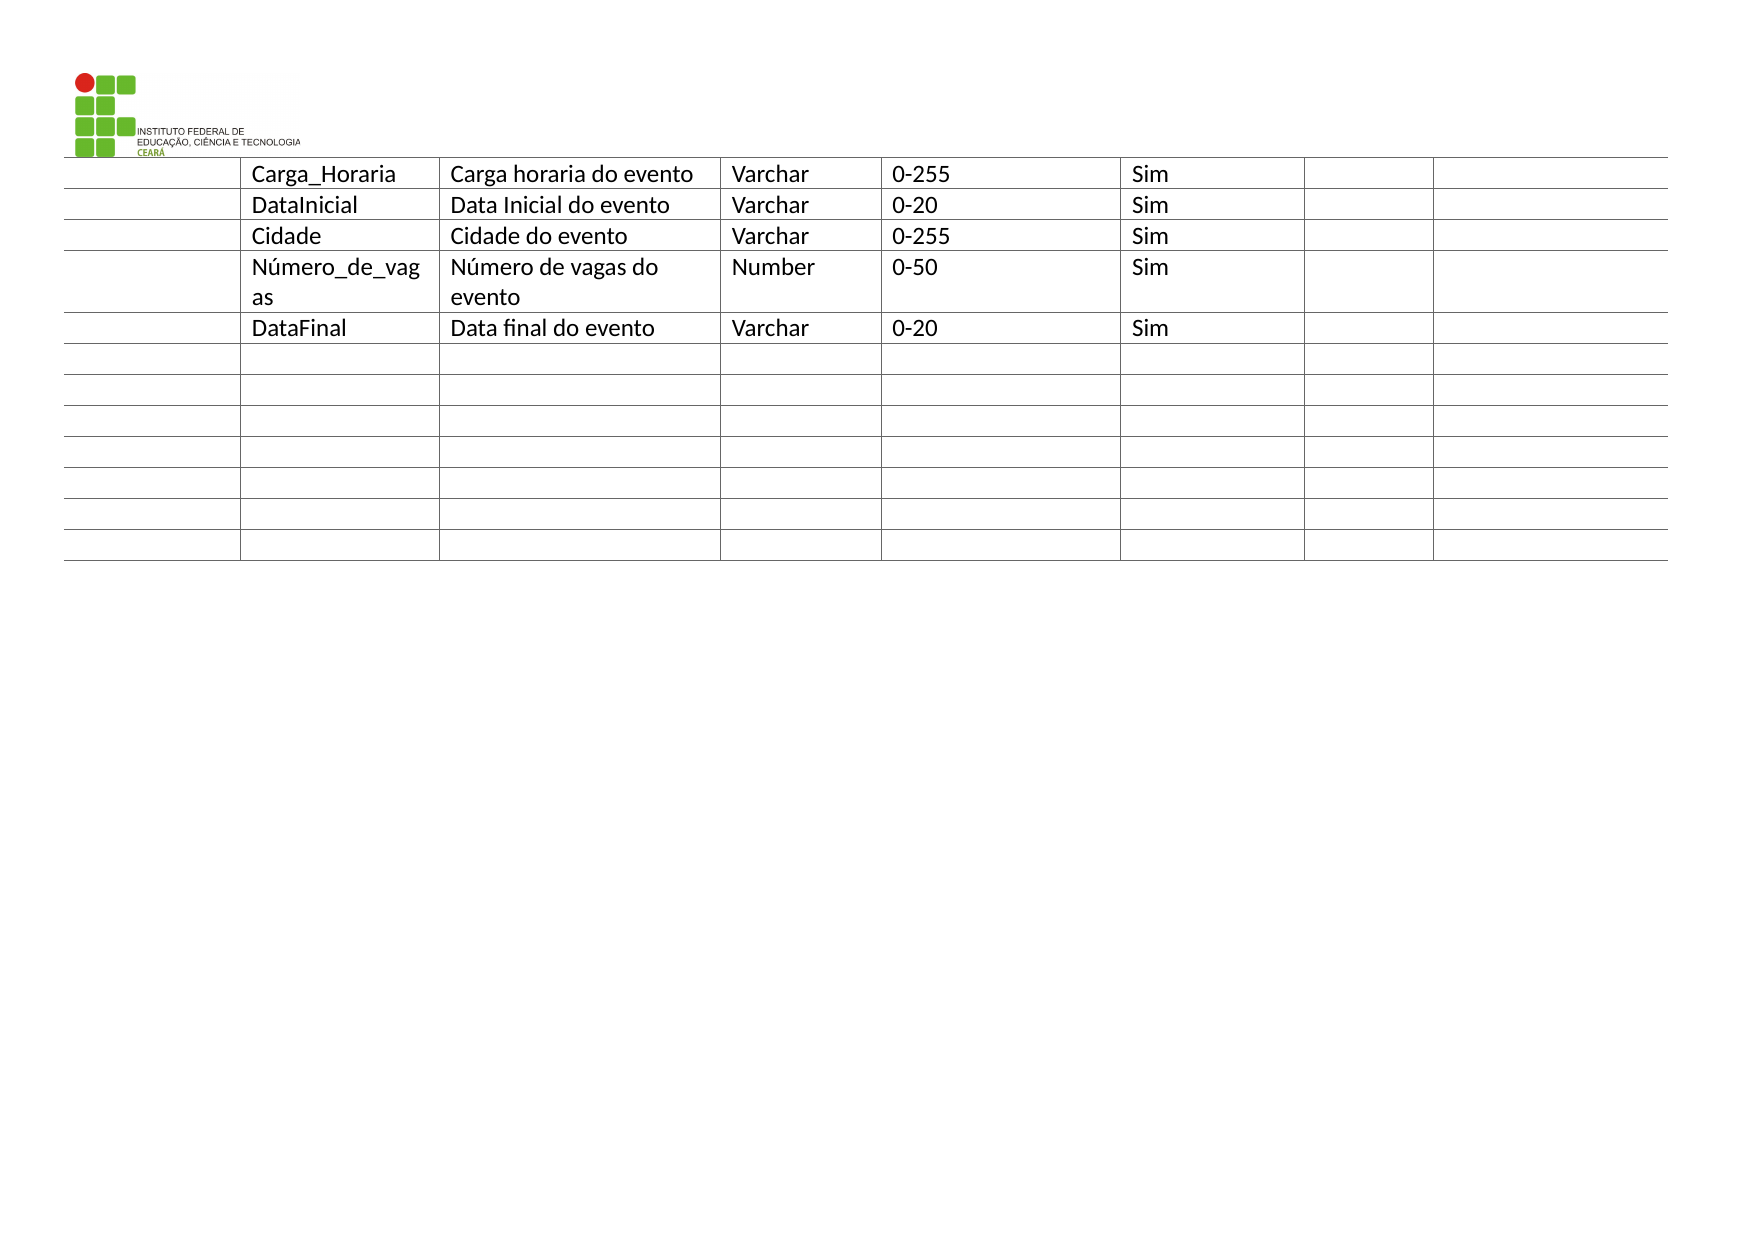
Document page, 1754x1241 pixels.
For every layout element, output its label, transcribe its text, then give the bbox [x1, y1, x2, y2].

table_cell Sim [1121, 313, 1304, 343]
table_cell [1305, 251, 1433, 312]
table_cell [241, 437, 439, 467]
table_cell [64, 313, 240, 343]
table_cell 0-255 [882, 220, 1120, 250]
table_cell [1434, 251, 1668, 312]
table_cell [241, 344, 439, 374]
table_cell [1121, 344, 1304, 374]
table_cell [64, 530, 240, 560]
table_cell Sim [1121, 220, 1304, 250]
table_cell [241, 530, 439, 560]
table_cell [721, 375, 881, 405]
table_cell [1434, 220, 1668, 250]
table_cell [64, 437, 240, 467]
table_cell [64, 220, 240, 250]
table_cell [1305, 313, 1433, 343]
table_cell Carga_Horaria [241, 158, 439, 188]
table_cell Varchar [721, 158, 881, 188]
table_cell Carga horaria do evento [440, 158, 720, 188]
table_cell 0-50 [882, 251, 1120, 312]
table_cell [64, 468, 240, 498]
table_cell Número de vagas do evento [440, 251, 720, 312]
table_cell [1305, 437, 1433, 467]
table_cell [241, 406, 439, 436]
table_cell Data final do evento [440, 313, 720, 343]
table_cell Varchar [721, 220, 881, 250]
table_cell [721, 344, 881, 374]
table_cell [1305, 530, 1433, 560]
table_cell [440, 344, 720, 374]
table_cell [882, 437, 1120, 467]
table_cell Cidade [241, 220, 439, 250]
table_cell [1434, 437, 1668, 467]
table_cell [1121, 406, 1304, 436]
table_cell Varchar [721, 313, 881, 343]
table_cell [882, 375, 1120, 405]
table_cell Sim [1121, 189, 1304, 219]
table_cell [882, 344, 1120, 374]
table_cell [1121, 375, 1304, 405]
table_cell [440, 406, 720, 436]
table_cell [64, 344, 240, 374]
table_cell [241, 499, 439, 529]
table_cell [1434, 499, 1668, 529]
table_cell [1305, 220, 1433, 250]
table_cell [1305, 499, 1433, 529]
table_cell [1434, 406, 1668, 436]
table_cell [241, 468, 439, 498]
table_cell [721, 499, 881, 529]
table_cell 0-255 [882, 158, 1120, 188]
table_cell Sim [1121, 158, 1304, 188]
table_cell [1434, 530, 1668, 560]
table_cell [1434, 344, 1668, 374]
table_cell DataFinal [241, 313, 439, 343]
table_cell DataInicial [241, 189, 439, 219]
table_cell [1434, 158, 1668, 188]
table_cell [440, 530, 720, 560]
table_cell [440, 499, 720, 529]
table_cell [440, 468, 720, 498]
table_cell [1434, 375, 1668, 405]
table_cell [64, 406, 240, 436]
table_cell [882, 530, 1120, 560]
table_cell [882, 468, 1120, 498]
table_cell [1305, 158, 1433, 188]
table_cell [882, 406, 1120, 436]
table_cell 0-20 [882, 189, 1120, 219]
table_cell Número_de_vagas [241, 251, 439, 312]
table_cell [1121, 530, 1304, 560]
table_cell Varchar [721, 189, 881, 219]
table_cell [1305, 406, 1433, 436]
table_cell [1305, 344, 1433, 374]
table_cell Data Inicial do evento [440, 189, 720, 219]
table_cell [721, 406, 881, 436]
table_cell Sim [1121, 251, 1304, 312]
table_cell [1434, 189, 1668, 219]
table_cell [440, 437, 720, 467]
table_cell [64, 251, 240, 312]
table_cell [1121, 499, 1304, 529]
picture [75, 73, 300, 157]
table_cell Cidade do evento [440, 220, 720, 250]
table_cell [64, 158, 240, 188]
table_cell [721, 437, 881, 467]
table_cell Number [721, 251, 881, 312]
table_cell [1434, 468, 1668, 498]
table_cell [721, 530, 881, 560]
table_cell [64, 499, 240, 529]
table_cell [1305, 468, 1433, 498]
table_cell [721, 468, 881, 498]
table_cell [1434, 313, 1668, 343]
table_cell [64, 189, 240, 219]
table_cell [440, 375, 720, 405]
table_cell [1305, 189, 1433, 219]
table_cell [64, 375, 240, 405]
table_cell [241, 375, 439, 405]
table_cell [882, 499, 1120, 529]
table_cell 0-20 [882, 313, 1120, 343]
table_cell [1121, 468, 1304, 498]
table_cell [1121, 437, 1304, 467]
table_cell [1305, 375, 1433, 405]
